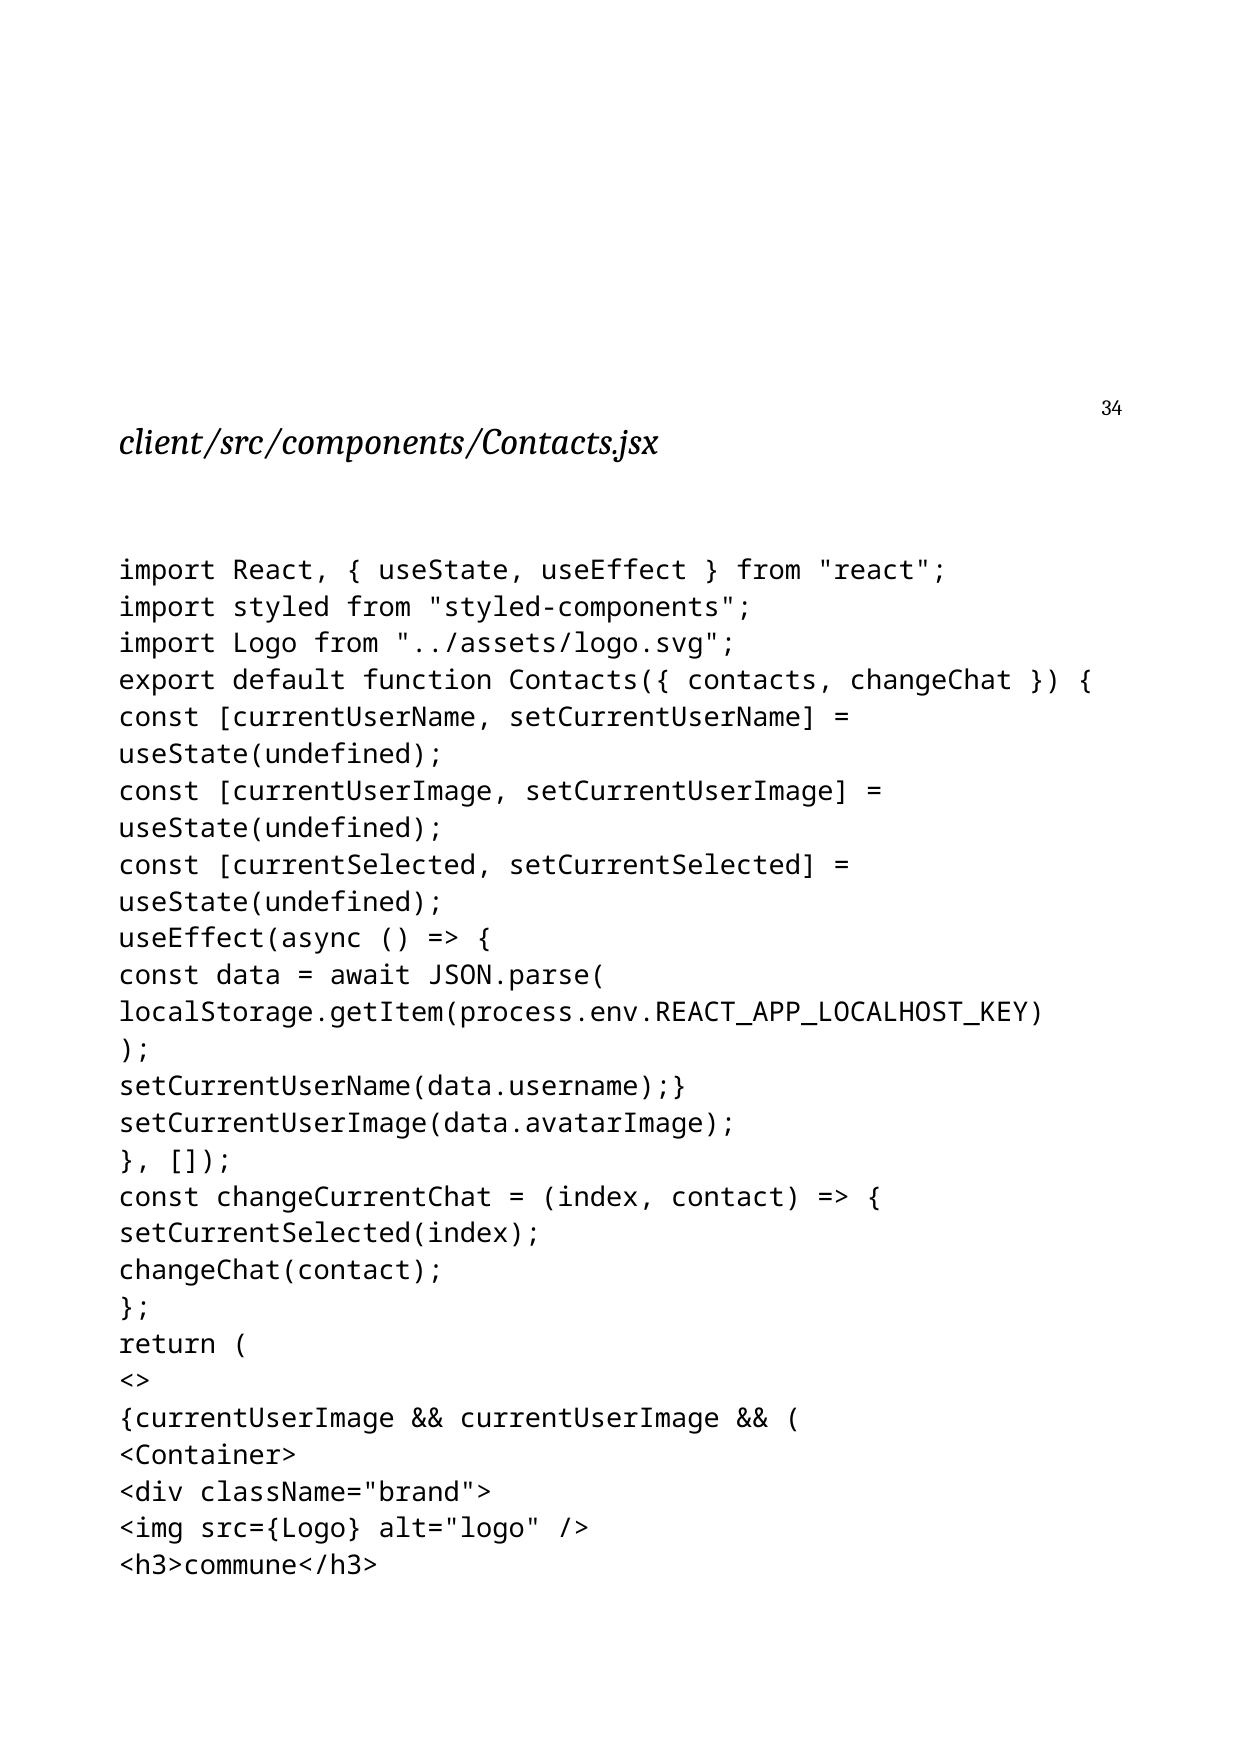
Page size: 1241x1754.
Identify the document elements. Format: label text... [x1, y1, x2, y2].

text localStorage.getItem(process.env.REACT_APP_LOCALHOST_KEY) [118, 993, 1122, 1029]
text const [currentUserImage, setCurrentUserImage] = useState(undefined); [118, 771, 1122, 845]
text const [currentSelected, setCurrentSelected] = useState(undefined); [118, 845, 1122, 919]
text export default function Contacts({ contacts, changeChat }) { [118, 661, 1122, 698]
text <img src={Logo} alt="logo" /> [118, 1509, 1122, 1546]
text changeChat(contact); [118, 1251, 1122, 1288]
text setCurrentUserName(data.username);} [118, 1066, 1122, 1103]
text 34 [118, 396, 1122, 421]
text <Container> [118, 1435, 1122, 1472]
text <> [118, 1361, 1122, 1398]
text }; [118, 1288, 1122, 1324]
text import styled from "styled-components"; [118, 587, 1122, 624]
text import React, { useState, useEffect } from "react"; [118, 550, 1122, 587]
text const data = await JSON.parse( [118, 956, 1122, 993]
text useEffect(async () => { [118, 919, 1122, 956]
text setCurrentSelected(index); [118, 1214, 1122, 1251]
text <h3>commune</h3> [118, 1546, 1122, 1583]
text import Logo from "../assets/logo.svg"; [118, 624, 1122, 661]
text return ( [118, 1324, 1122, 1361]
text const changeCurrentChat = (index, contact) => { [118, 1177, 1122, 1214]
text {currentUserImage && currentUserImage && ( [118, 1398, 1122, 1435]
text <div className="brand"> [118, 1472, 1122, 1509]
text const [currentUserName, setCurrentUserName] = useState(undefined); [118, 698, 1122, 771]
text ); [118, 1029, 1122, 1066]
text }, []); [118, 1140, 1122, 1177]
text setCurrentUserImage(data.avatarImage); [118, 1103, 1122, 1140]
text client/src/components/Contacts.jsx [118, 421, 1122, 464]
